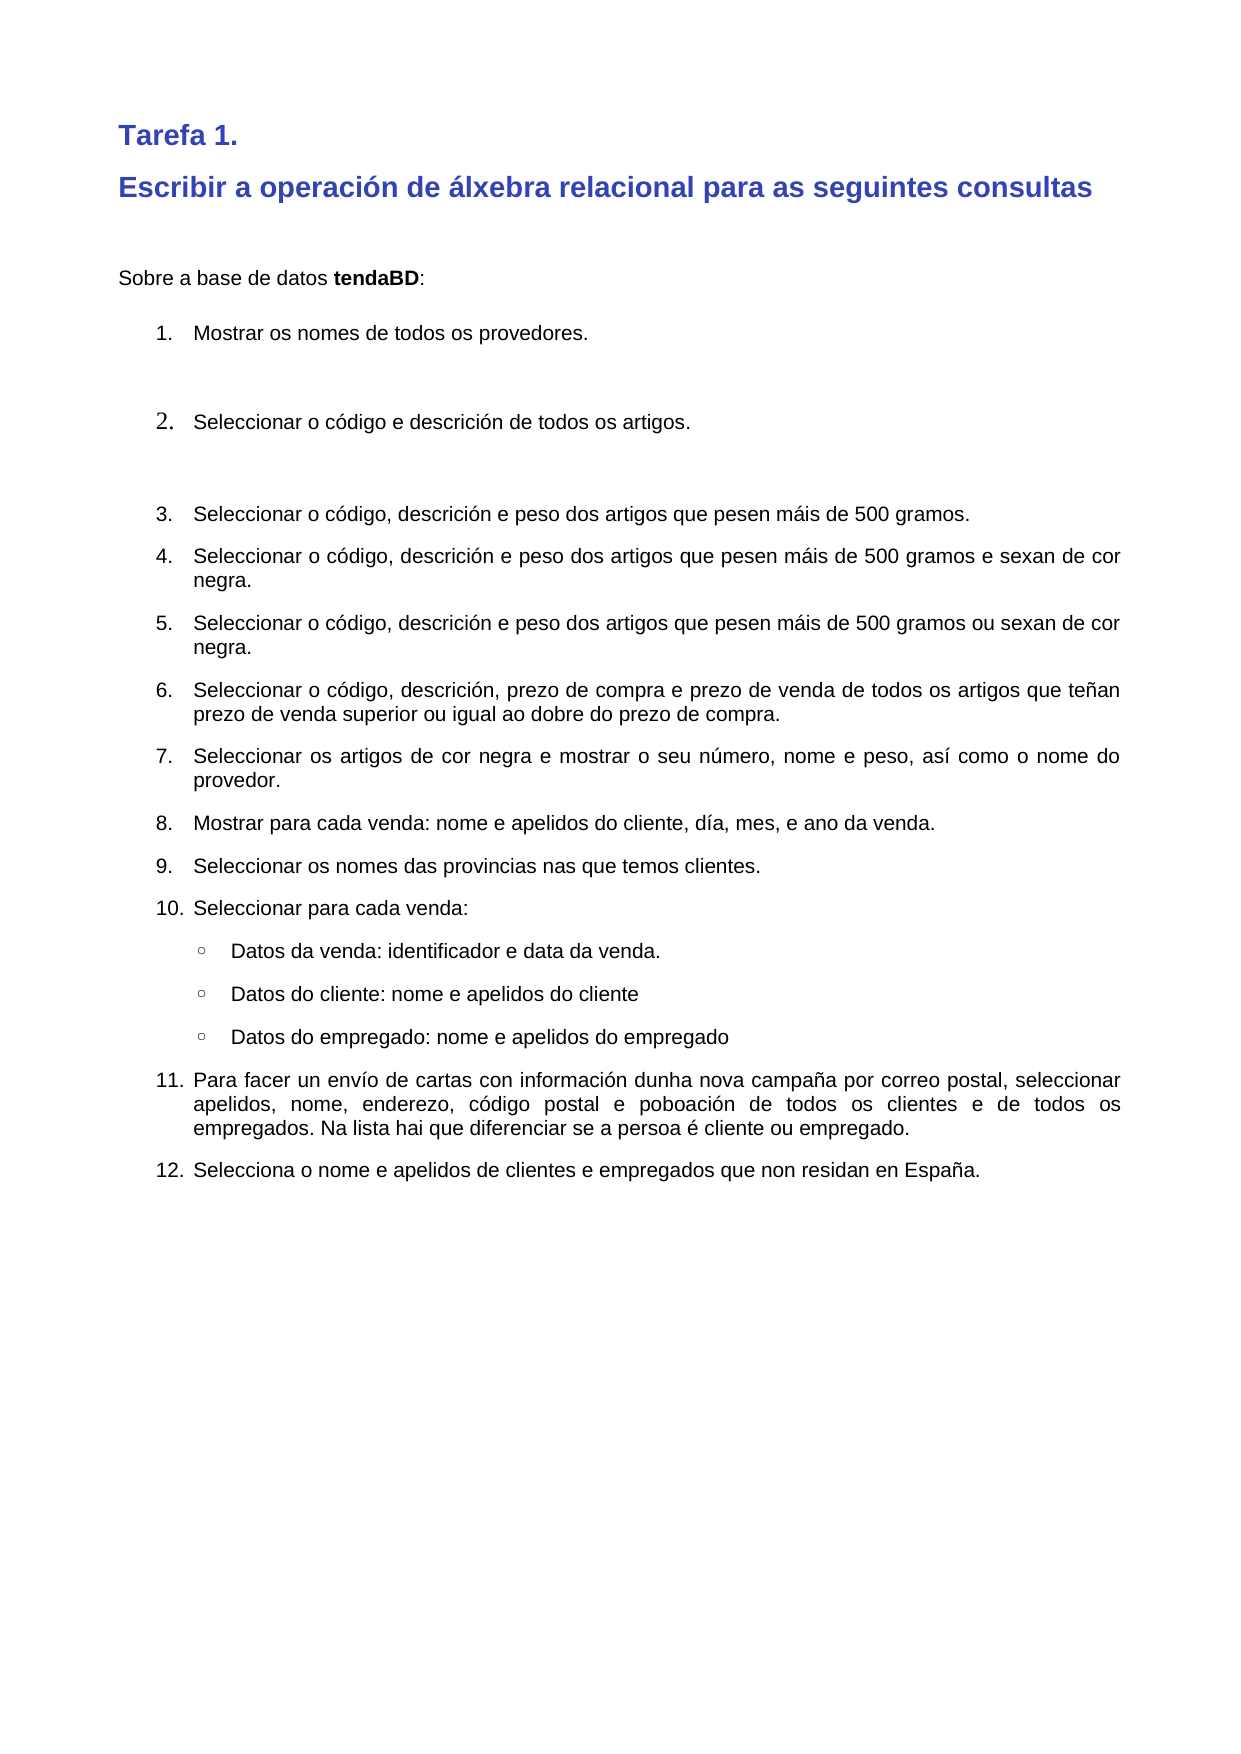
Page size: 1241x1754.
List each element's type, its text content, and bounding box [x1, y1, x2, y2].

list Para facer un envío de cartas con información dunha nova campaña por correo postal, seleccionar apelidos, nome, enderezo, código postal e poboación de todos os clientes e de todos os empregados. Na lista hai que diferenciar se a persoa é cliente ou empregado. [156, 1067, 1122, 1139]
list Selecciona o nome e apelidos de clientes e empregados que non residan en España. [156, 1158, 1122, 1182]
list Seleccionar o código, descrición, prezo de compra e prezo de venda de todos os artigos que teñan prezo de venda superior ou igual ao dobre do prezo de compra. [156, 677, 1122, 725]
text Sobre a base de datos tendaBD: [118, 266, 1122, 290]
list Datos do empregado: nome e apelidos do empregado [193, 1024, 1122, 1049]
list Seleccionar o código, descrición e peso dos artigos que pesen máis de 500 gramos ou sexan de cor negra. [156, 611, 1122, 659]
list Seleccionar para cada venda: [156, 896, 1122, 920]
list Mostrar para cada venda: nome e apelidos do cliente, día, mes, e ano da venda. [156, 811, 1122, 835]
list Seleccionar os artigos de cor negra e mostrar o seu número, nome e peso, así como o nome do provedor. [156, 744, 1122, 792]
list Mostrar os nomes de todos os provedores. [156, 321, 1122, 345]
list Datos da venda: identificador e data da venda. [193, 939, 1122, 963]
list Seleccionar o código, descrición e peso dos artigos que pesen máis de 500 gramos e sexan de cor negra. [156, 544, 1122, 592]
list Seleccionar o código, descrición e peso dos artigos que pesen máis de 500 gramos. [156, 501, 1122, 525]
text Tarefa 1. [118, 118, 1122, 152]
text Escribir a operación de álxebra relacional para as seguintes consultas [118, 171, 1122, 204]
list Seleccionar os nomes das provincias nas que temos clientes. [156, 853, 1122, 877]
list Seleccionar o código e descrición de todos os artigos. [156, 406, 1122, 435]
list Datos do cliente: nome e apelidos do cliente [193, 982, 1122, 1006]
